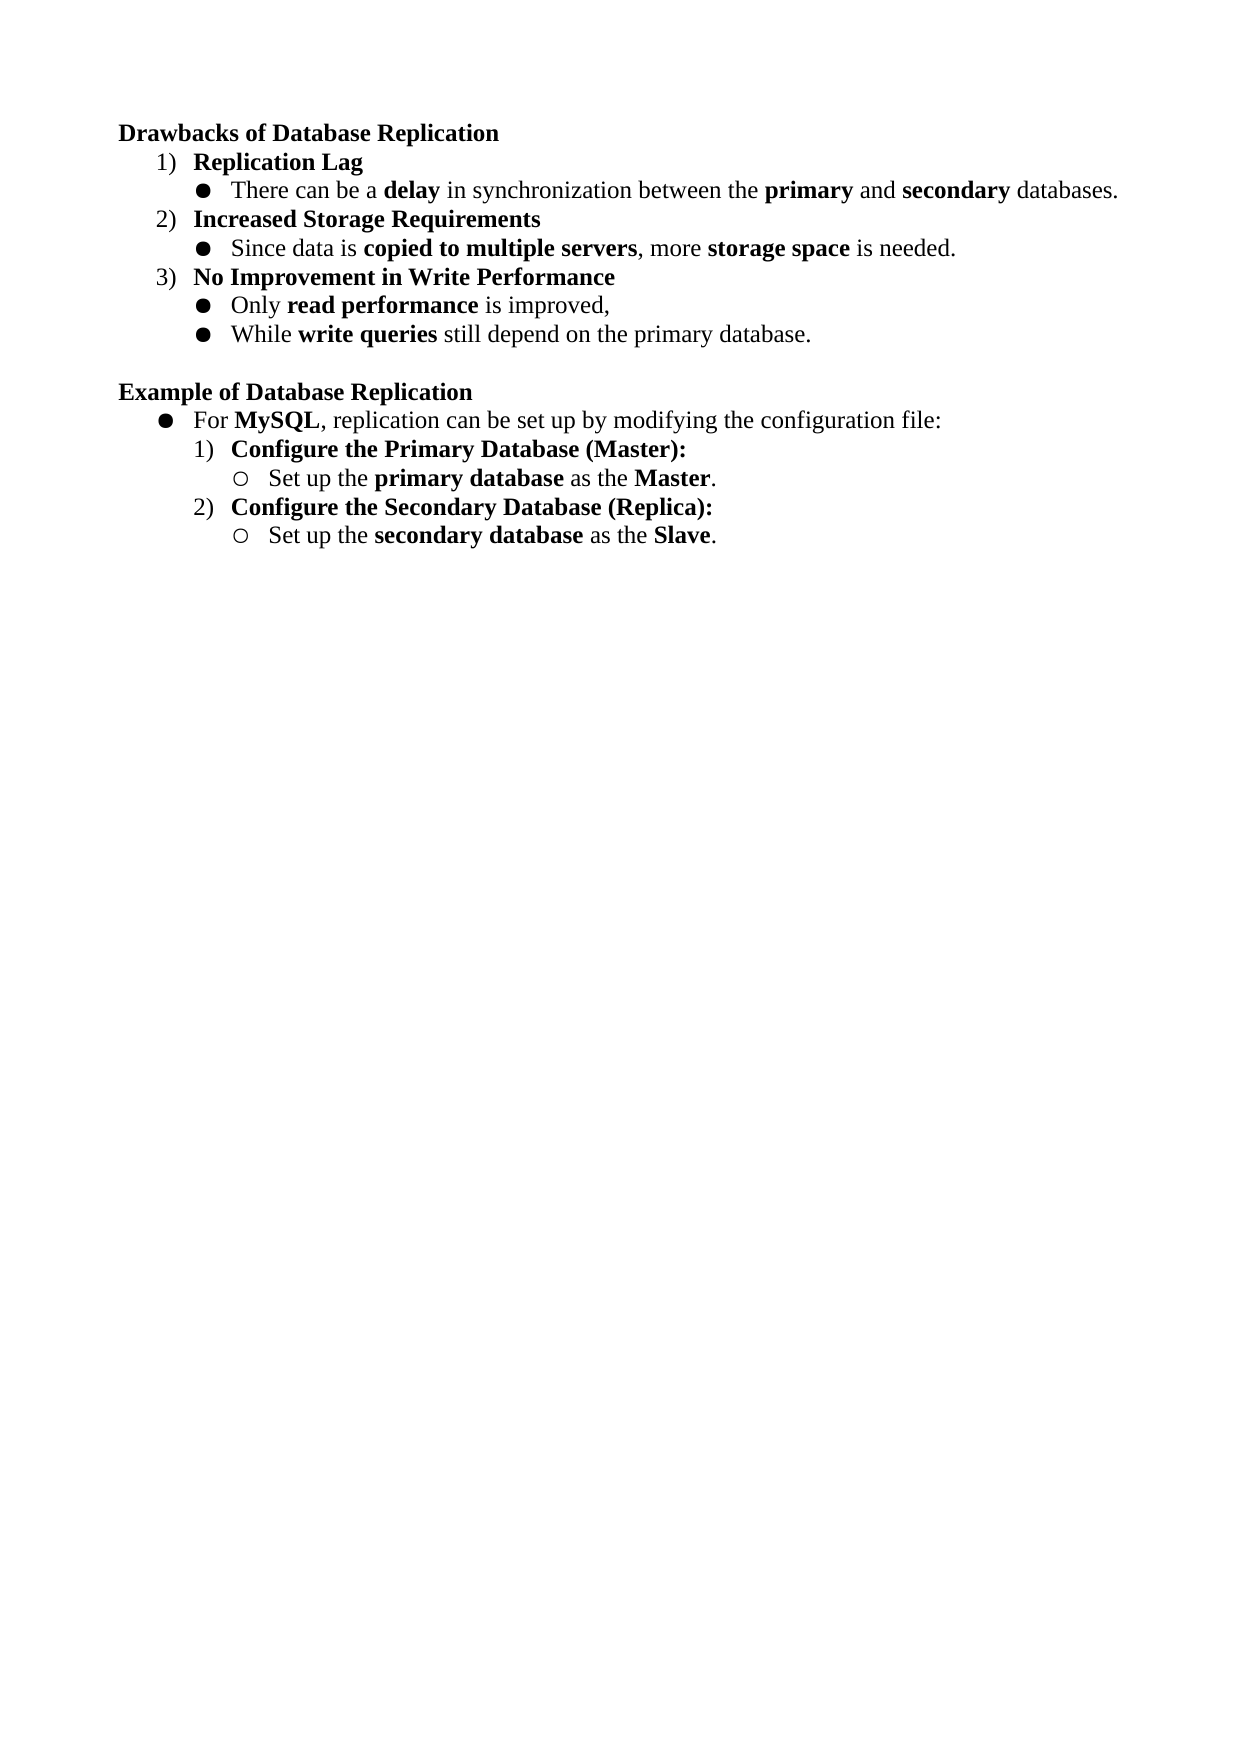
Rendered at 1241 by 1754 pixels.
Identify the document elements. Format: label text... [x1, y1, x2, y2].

list There can be a delay in synchronization between the primary and secondary databases. [193, 176, 1122, 204]
list Since data is copied to multiple servers, more storage space is needed. [193, 233, 1122, 262]
list Increased Storage Requirements [156, 204, 1122, 233]
list Set up the secondary database as the Slave. [231, 521, 1122, 549]
text Example of Database Replication [118, 377, 1122, 406]
list No Improvement in Write Performance [156, 262, 1122, 291]
list Configure the Primary Database (Master): [193, 434, 1122, 463]
list Configure the Secondary Database (Replica): [193, 492, 1122, 521]
list Replication Lag [156, 147, 1122, 176]
text Drawbacks of Database Replication [118, 118, 1122, 147]
list While write queries still depend on the primary database. [193, 319, 1122, 348]
list For MySQL, replication can be set up by modifying the configuration file: [156, 406, 1122, 434]
list Set up the primary database as the Master. [231, 463, 1122, 492]
list Only read performance is improved, [193, 291, 1122, 319]
